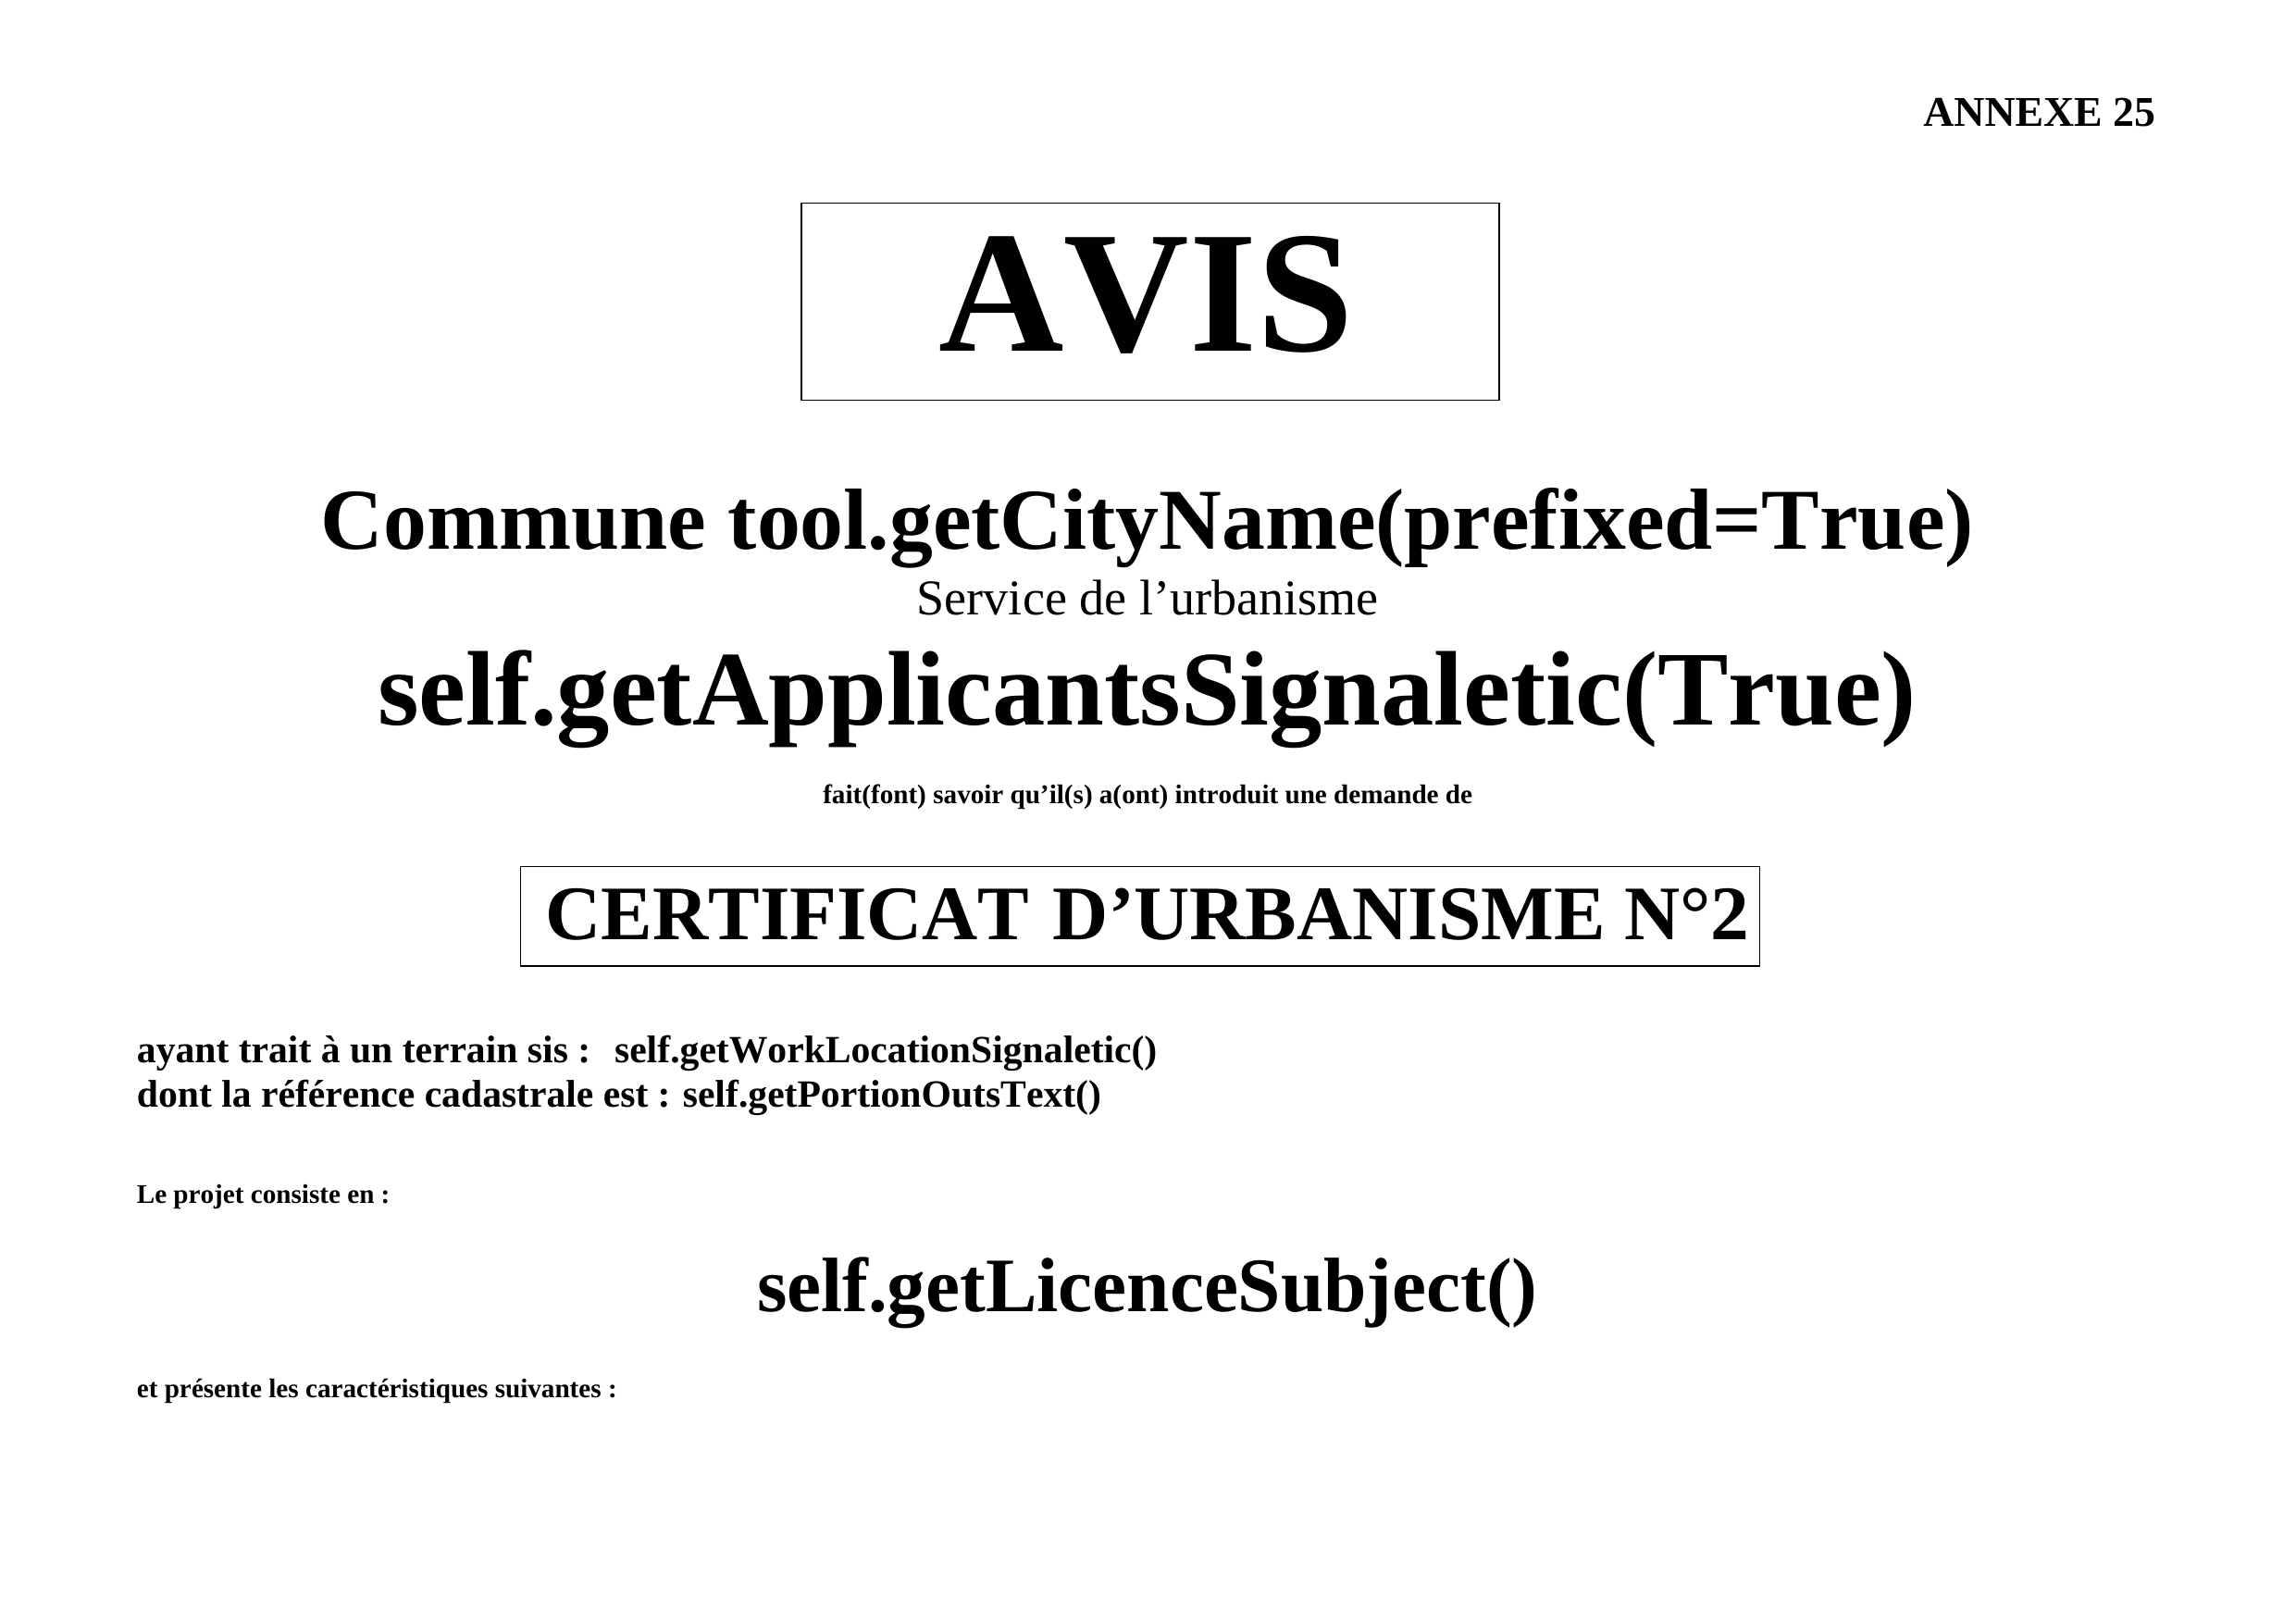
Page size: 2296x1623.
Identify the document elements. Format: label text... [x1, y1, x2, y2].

text self.getLicenceSubject() [137, 1240, 2159, 1329]
text dont la référence cadastrale est : self.getPortionOutsText() [137, 1072, 2159, 1116]
title ANNEXE 25 [137, 87, 2155, 136]
text ayant trait à un terrain sis : self.getWorkLocationSignaletic() [137, 1027, 2159, 1072]
title AVIS [137, 189, 2155, 389]
text Service de l’urbanisme [137, 568, 2159, 626]
text Commune tool.getCityName(prefixed=True) [137, 468, 2159, 568]
text [1760, 867, 2159, 956]
text fait(font) savoir qu’il(s) a(ont) introduit une demande de [137, 778, 2159, 810]
text et présente les caractéristiques suivantes : [137, 1372, 2159, 1404]
text Le projet consiste en : [137, 1178, 2159, 1208]
text self.getApplicantsSignaletic(True) [137, 626, 2159, 748]
text CERTIFICAT D’URBANISME N°2 [521, 867, 1759, 956]
text [137, 867, 520, 956]
